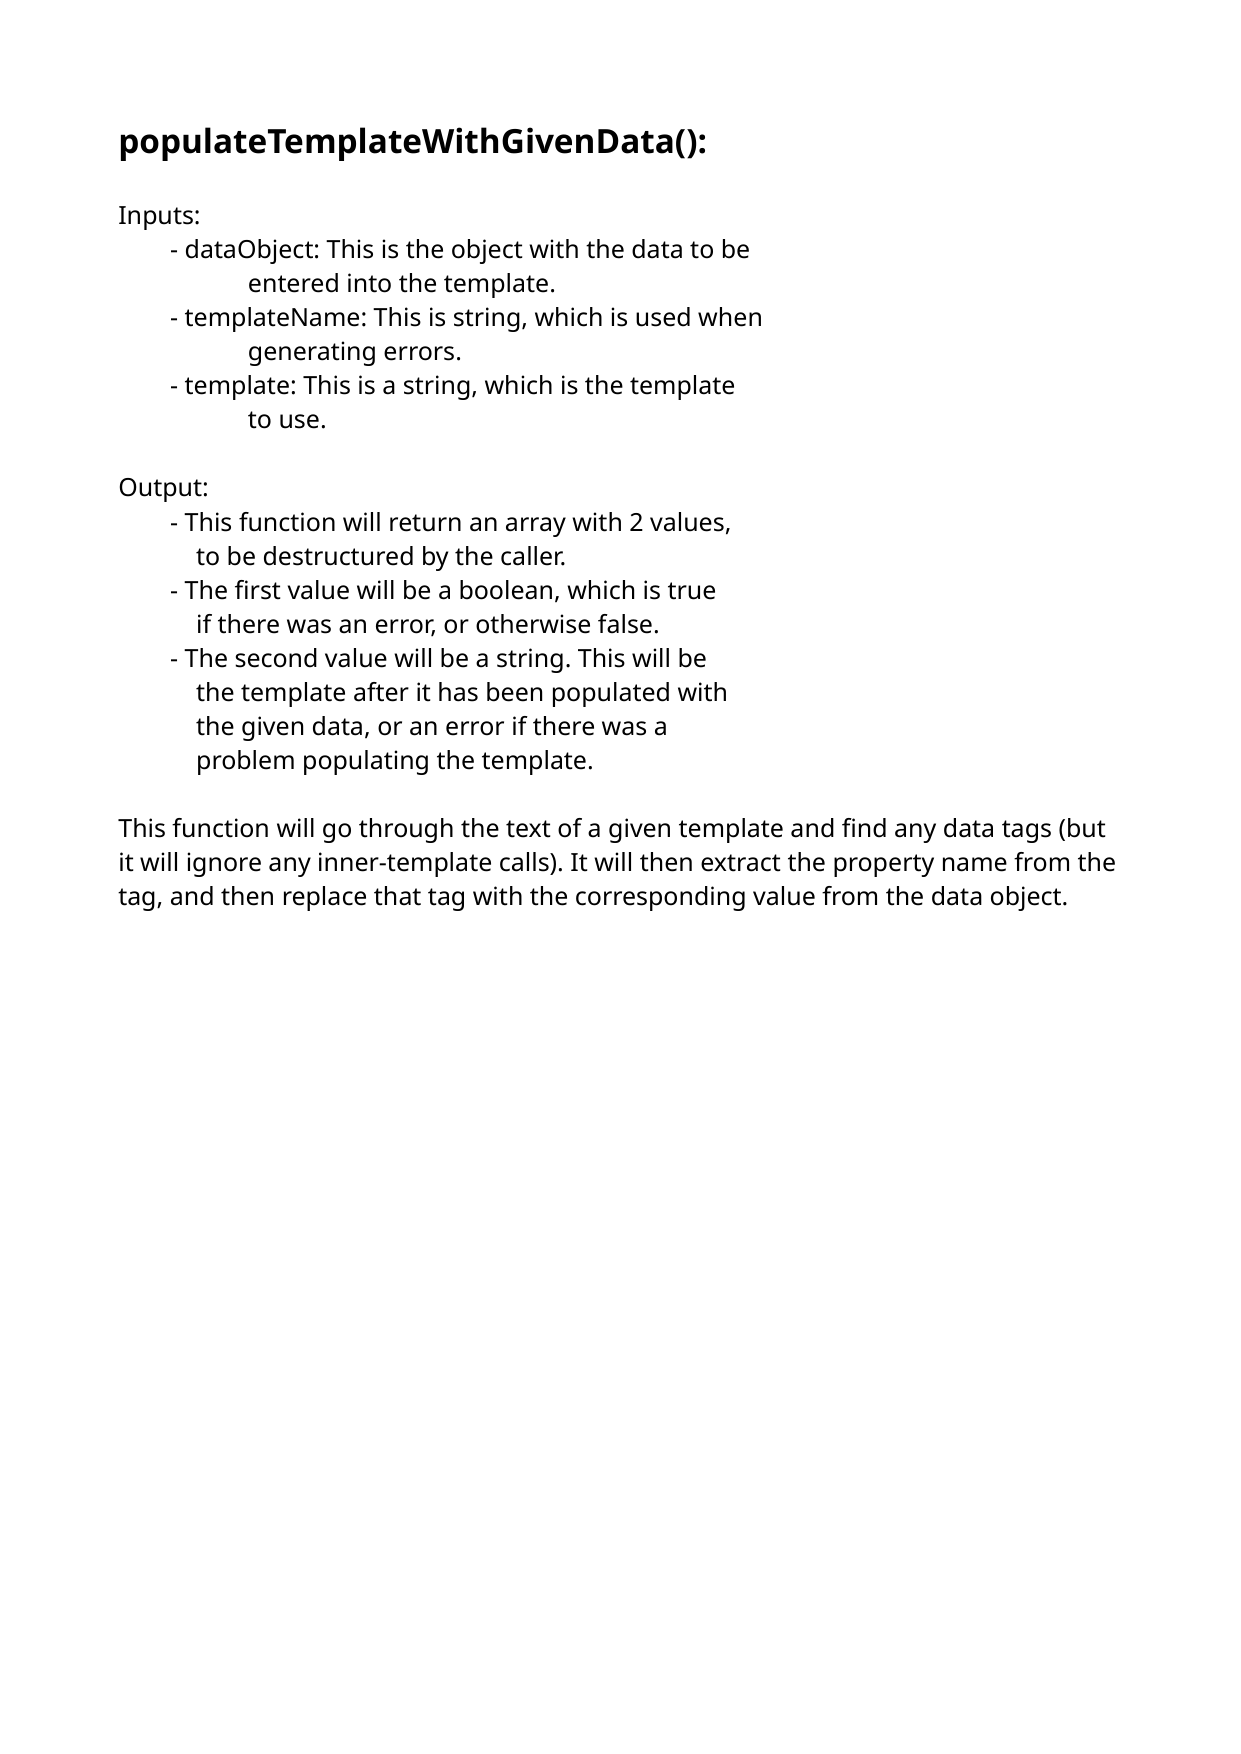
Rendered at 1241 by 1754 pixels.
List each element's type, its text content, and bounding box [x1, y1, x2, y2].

text to be destructured by the caller. [118, 538, 1122, 572]
text Output: [118, 470, 1122, 504]
text the template after it has been populated with [118, 674, 1122, 708]
text - dataObject: This is the object with the data to be [118, 232, 1122, 266]
text if there was an error, or otherwise false. [118, 606, 1122, 640]
text - templateName: This is string, which is used when [118, 300, 1122, 334]
text the given data, or an error if there was a [118, 708, 1122, 743]
text This function will go through the text of a given template and find any data tags (but it will ignore any inner-template calls). It will then extract the property name from the tag, and then replace that tag with the corresponding value from the data object. [118, 811, 1122, 913]
text - The second value will be a string. This will be [118, 640, 1122, 674]
text entered into the template. [118, 266, 1122, 300]
text - The first value will be a boolean, which is true [118, 572, 1122, 606]
text - template: This is a string, which is the template [118, 368, 1122, 402]
text problem populating the template. [118, 743, 1122, 777]
text populateTemplateWithGivenData(): [118, 118, 1122, 163]
text generating errors. [118, 334, 1122, 368]
text Inputs: [118, 198, 1122, 232]
text to use. [118, 402, 1122, 436]
text - This function will return an array with 2 values, [118, 504, 1122, 538]
